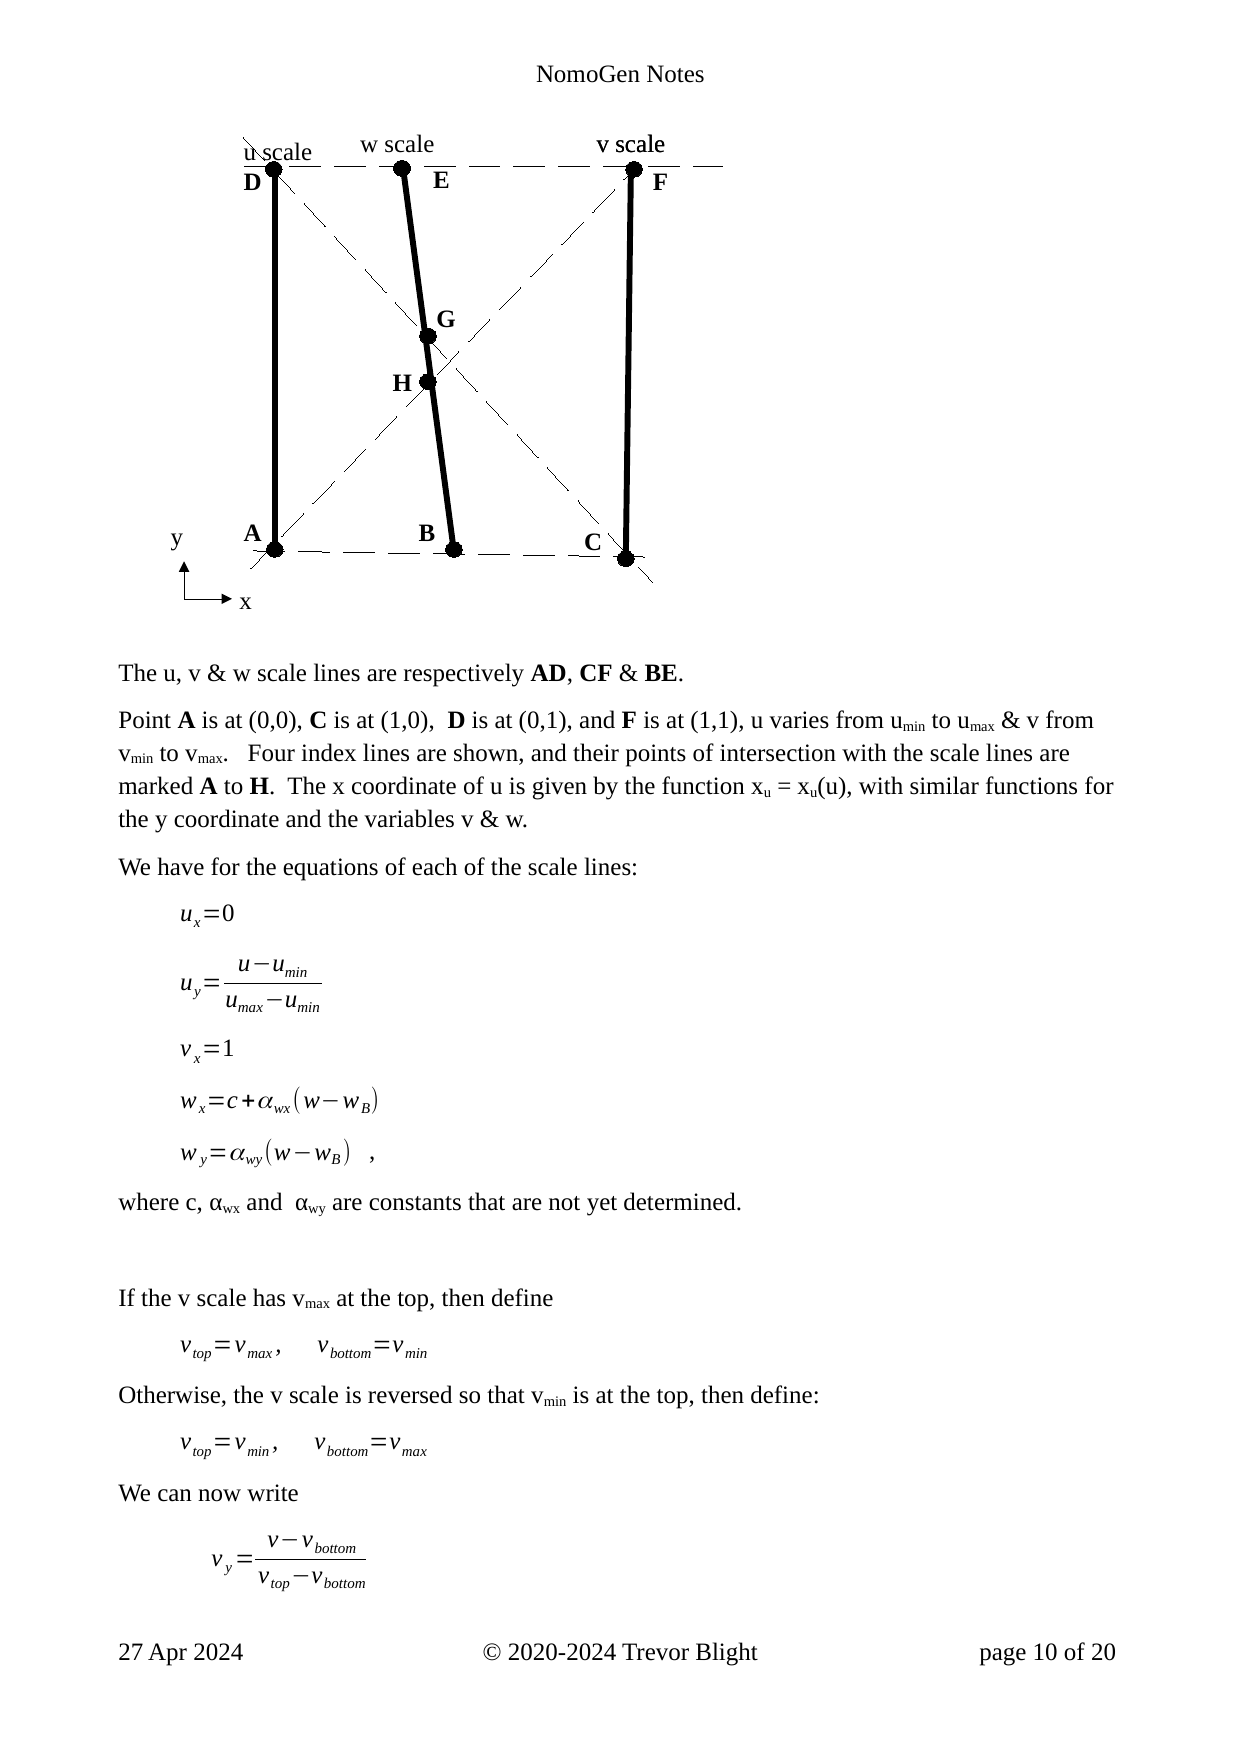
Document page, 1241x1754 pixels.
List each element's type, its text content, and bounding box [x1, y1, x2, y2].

text We have for the equations of each of the scale lines: [118, 852, 1122, 881]
text where c, αwx and αwy are constants that are not yet determined. [118, 1187, 1122, 1216]
text , [162, 1136, 1122, 1168]
text If the v scale has vmax at the top, then define [118, 1283, 1122, 1311]
text Point A is at (0,0), C is at (1,0), D is at (0,1), and F is at (1,1), u varies from umin to umax & v from vmin to vmax. Four index lines are shown, and their points of intersection with the scale lines are marked A to H. The x coordinate of u is given by the function xu = xu(u), with similar functions for the y coordinate and the variables v & w. [118, 705, 1122, 833]
text Otherwise, the v scale is reversed so that vmin is at the top, then define: [118, 1380, 1122, 1409]
text We can now write [118, 1478, 1122, 1507]
text The u, v & w scale lines are respectively AD, CF & BE. [118, 658, 1122, 686]
